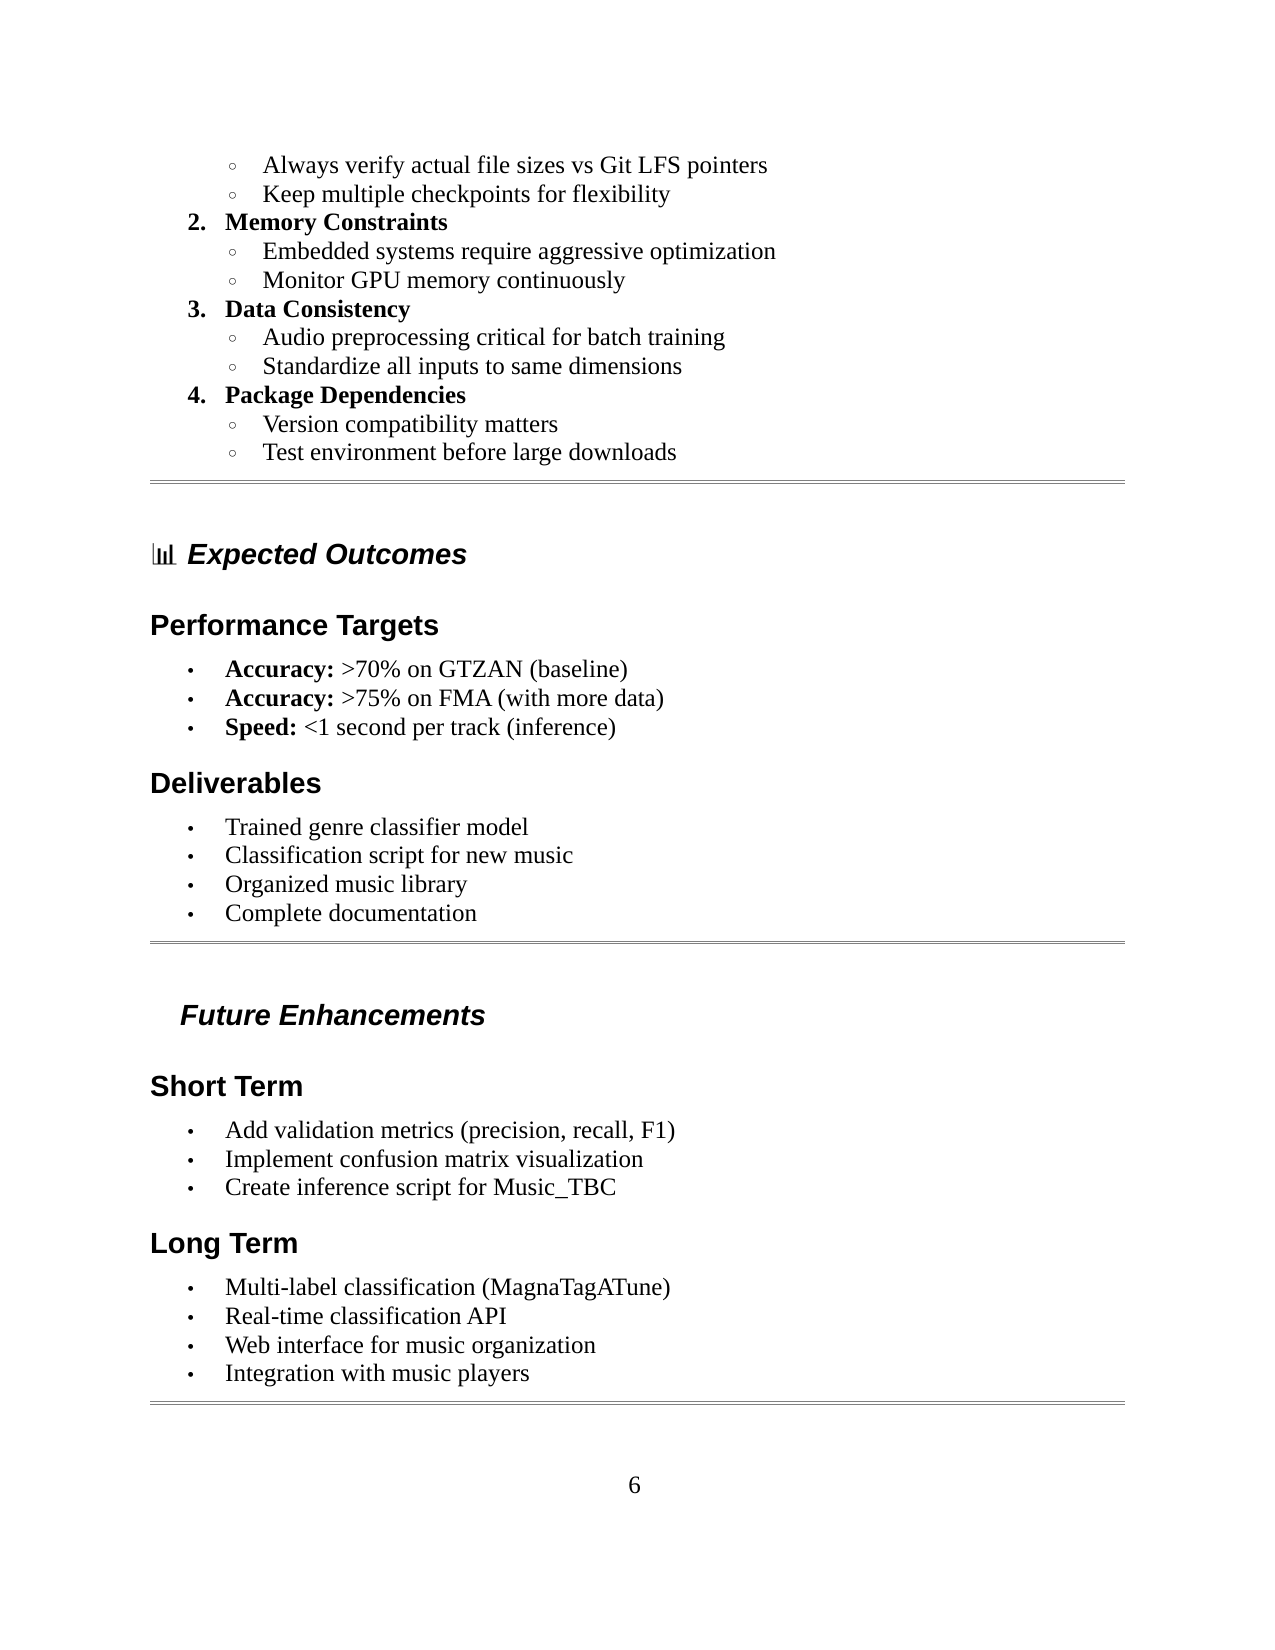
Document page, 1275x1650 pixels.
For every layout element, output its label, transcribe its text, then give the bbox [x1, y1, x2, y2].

list Standardize all inputs to same dimensions [225, 351, 1125, 380]
list Implement confusion matrix visualization [187, 1144, 1125, 1172]
list Memory Constraints [187, 207, 1125, 236]
list Web interface for music organization [187, 1330, 1125, 1358]
list Trained genre classifier model [187, 812, 1125, 841]
list Accuracy: >75% on FMA (with more data) [187, 683, 1125, 712]
list Create inference script for Music_TBC [187, 1172, 1125, 1201]
list Keep multiple checkpoints for flexibility [225, 179, 1125, 207]
subtitle Performance Targets [150, 608, 1125, 642]
list Complete documentation [187, 898, 1125, 927]
list Monitor GPU memory continuously [225, 265, 1125, 294]
list Real-time classification API [187, 1301, 1125, 1330]
list Accuracy: >70% on GTZAN (baseline) [187, 654, 1125, 683]
list Audio preprocessing critical for batch training [225, 322, 1125, 351]
list Always verify actual file sizes vs Git LFS pointers [225, 150, 1125, 179]
list Embedded systems require aggressive optimization [225, 236, 1125, 265]
list Data Consistency [187, 294, 1125, 322]
list Version compatibility matters [225, 409, 1125, 437]
list Organized music library [187, 869, 1125, 898]
subtitle Short Term [150, 1069, 1125, 1102]
list Classification script for new music [187, 841, 1125, 869]
list Integration with music players [187, 1358, 1125, 1387]
list Package Dependencies [187, 380, 1125, 409]
subtitle 📊 Expected Outcomes [150, 537, 1125, 571]
subtitle Long Term [150, 1226, 1125, 1260]
list Test environment before large downloads [225, 437, 1125, 466]
subtitle Deliverables [150, 766, 1125, 799]
list Add validation metrics (precision, recall, F1) [187, 1115, 1125, 1144]
list Multi-label classification (MagnaTagATune) [187, 1272, 1125, 1301]
subtitle 🔮 Future Enhancements [150, 998, 1125, 1031]
list Speed: <1 second per track (inference) [187, 712, 1125, 741]
